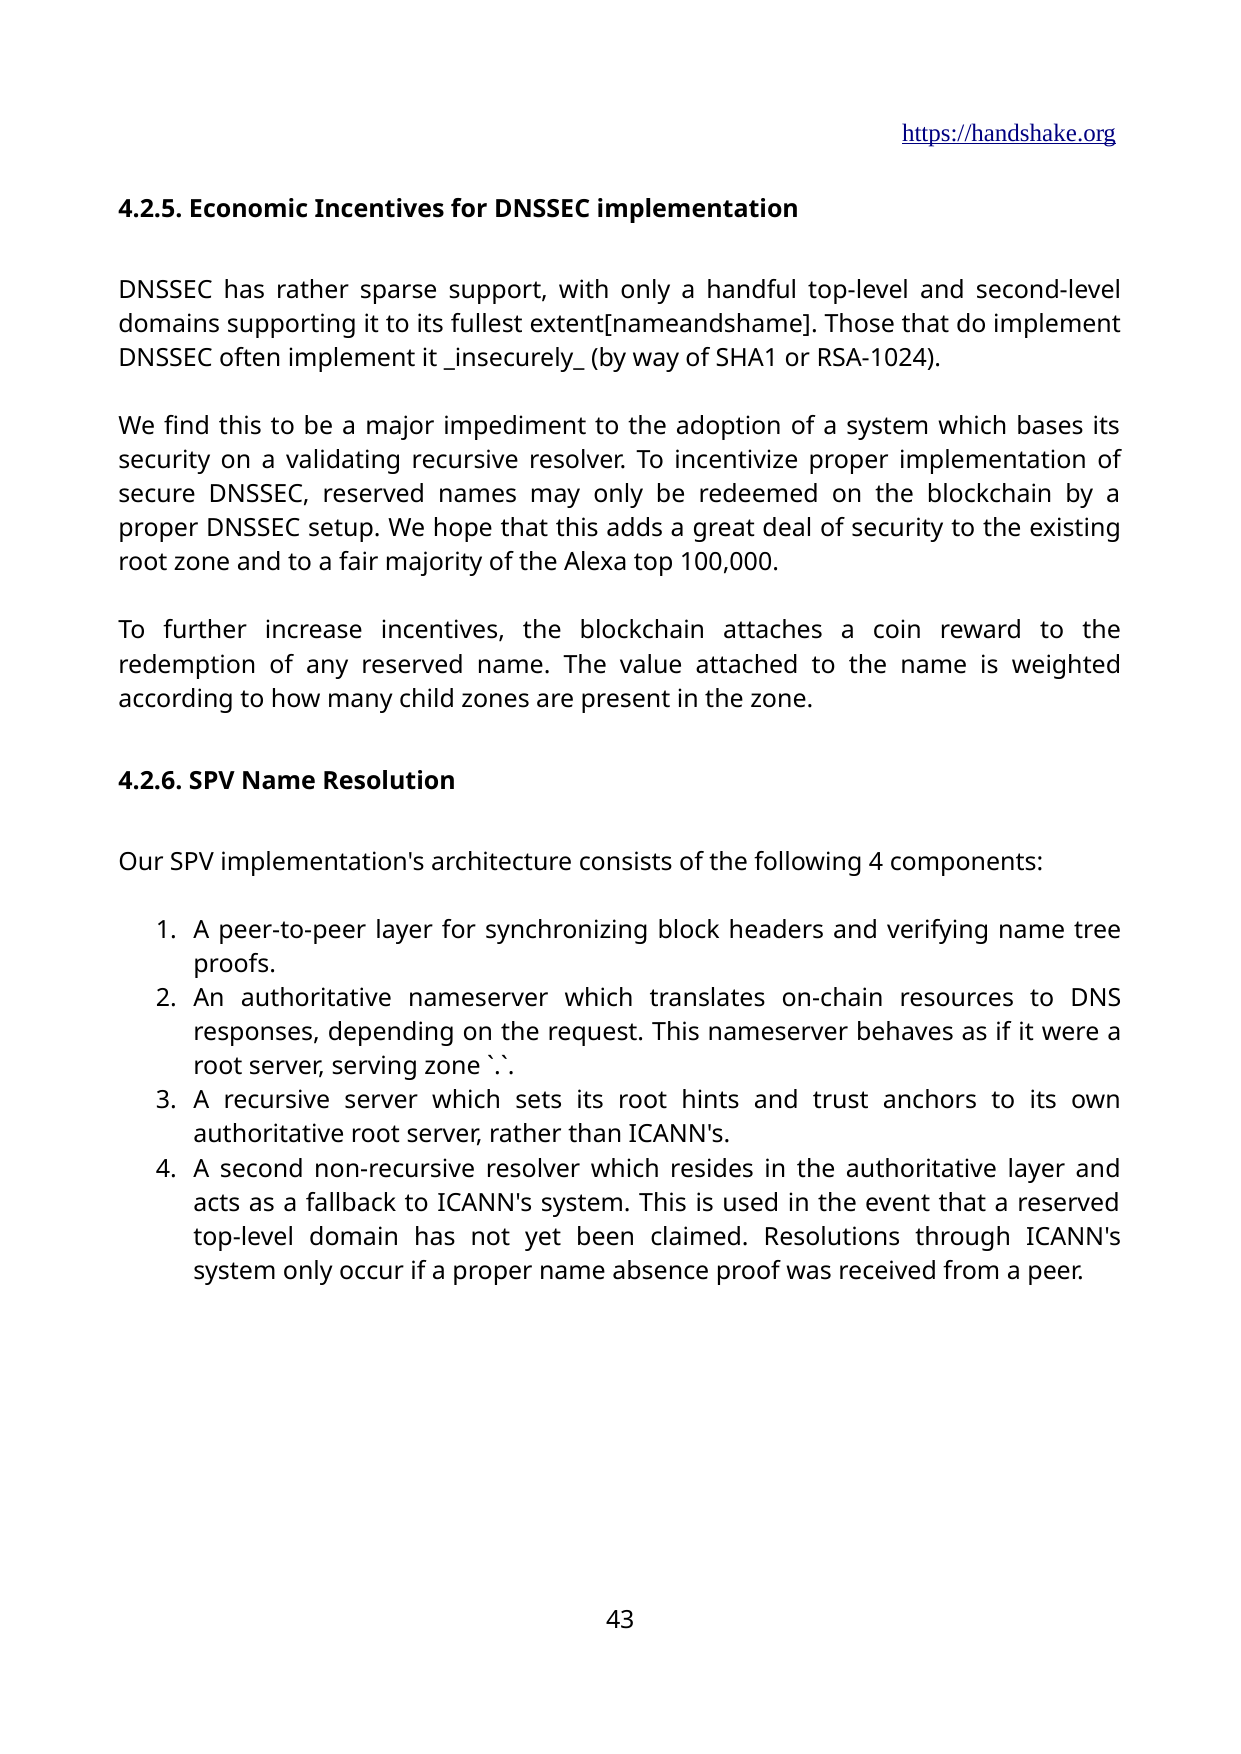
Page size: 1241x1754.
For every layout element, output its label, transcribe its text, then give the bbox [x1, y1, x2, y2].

subtitle 4.2.6. SPV Name Resolution [118, 763, 1122, 797]
list An authoritative nameserver which translates on-chain resources to DNS responses, depending on the request. This nameserver behaves as if it were a root server, serving zone `.`. [156, 980, 1122, 1082]
subtitle 4.2.5. Economic Incentives for DNSSEC implementation [118, 191, 1122, 225]
list A recursive server which sets its root hints and trust anchors to its own authoritative root server, rather than ICANN's. [156, 1082, 1122, 1150]
text DNSSEC has rather sparse support, with only a handful top-level and second-level domains supporting it to its fullest extent[nameandshame]. Those that do implement DNSSEC often implement it _insecurely_ (by way of SHA1 or RSA-1024). [118, 272, 1122, 374]
text We find this to be a major impediment to the adoption of a system which bases its security on a validating recursive resolver. To incentivize proper implementation of secure DNSSEC, reserved names may only be redeemed on the blockchain by a proper DNSSEC setup. We hope that this adds a great deal of security to the existing root zone and to a fair majority of the Alexa top 100,000. [118, 408, 1122, 578]
text Our SPV implementation's architecture consists of the following 4 components: [118, 844, 1122, 878]
text To further increase incentives, the blockchain attaches a coin reward to the redemption of any reserved name. The value attached to the name is weighted according to how many child zones are present in the zone. [118, 612, 1122, 714]
list A second non-recursive resolver which resides in the authoritative layer and acts as a fallback to ICANN's system. This is used in the event that a reserved top-level domain has not yet been claimed. Resolutions through ICANN's system only occur if a proper name absence proof was received from a peer. [156, 1150, 1122, 1286]
list A peer-to-peer layer for synchronizing block headers and verifying name tree proofs. [156, 912, 1122, 980]
